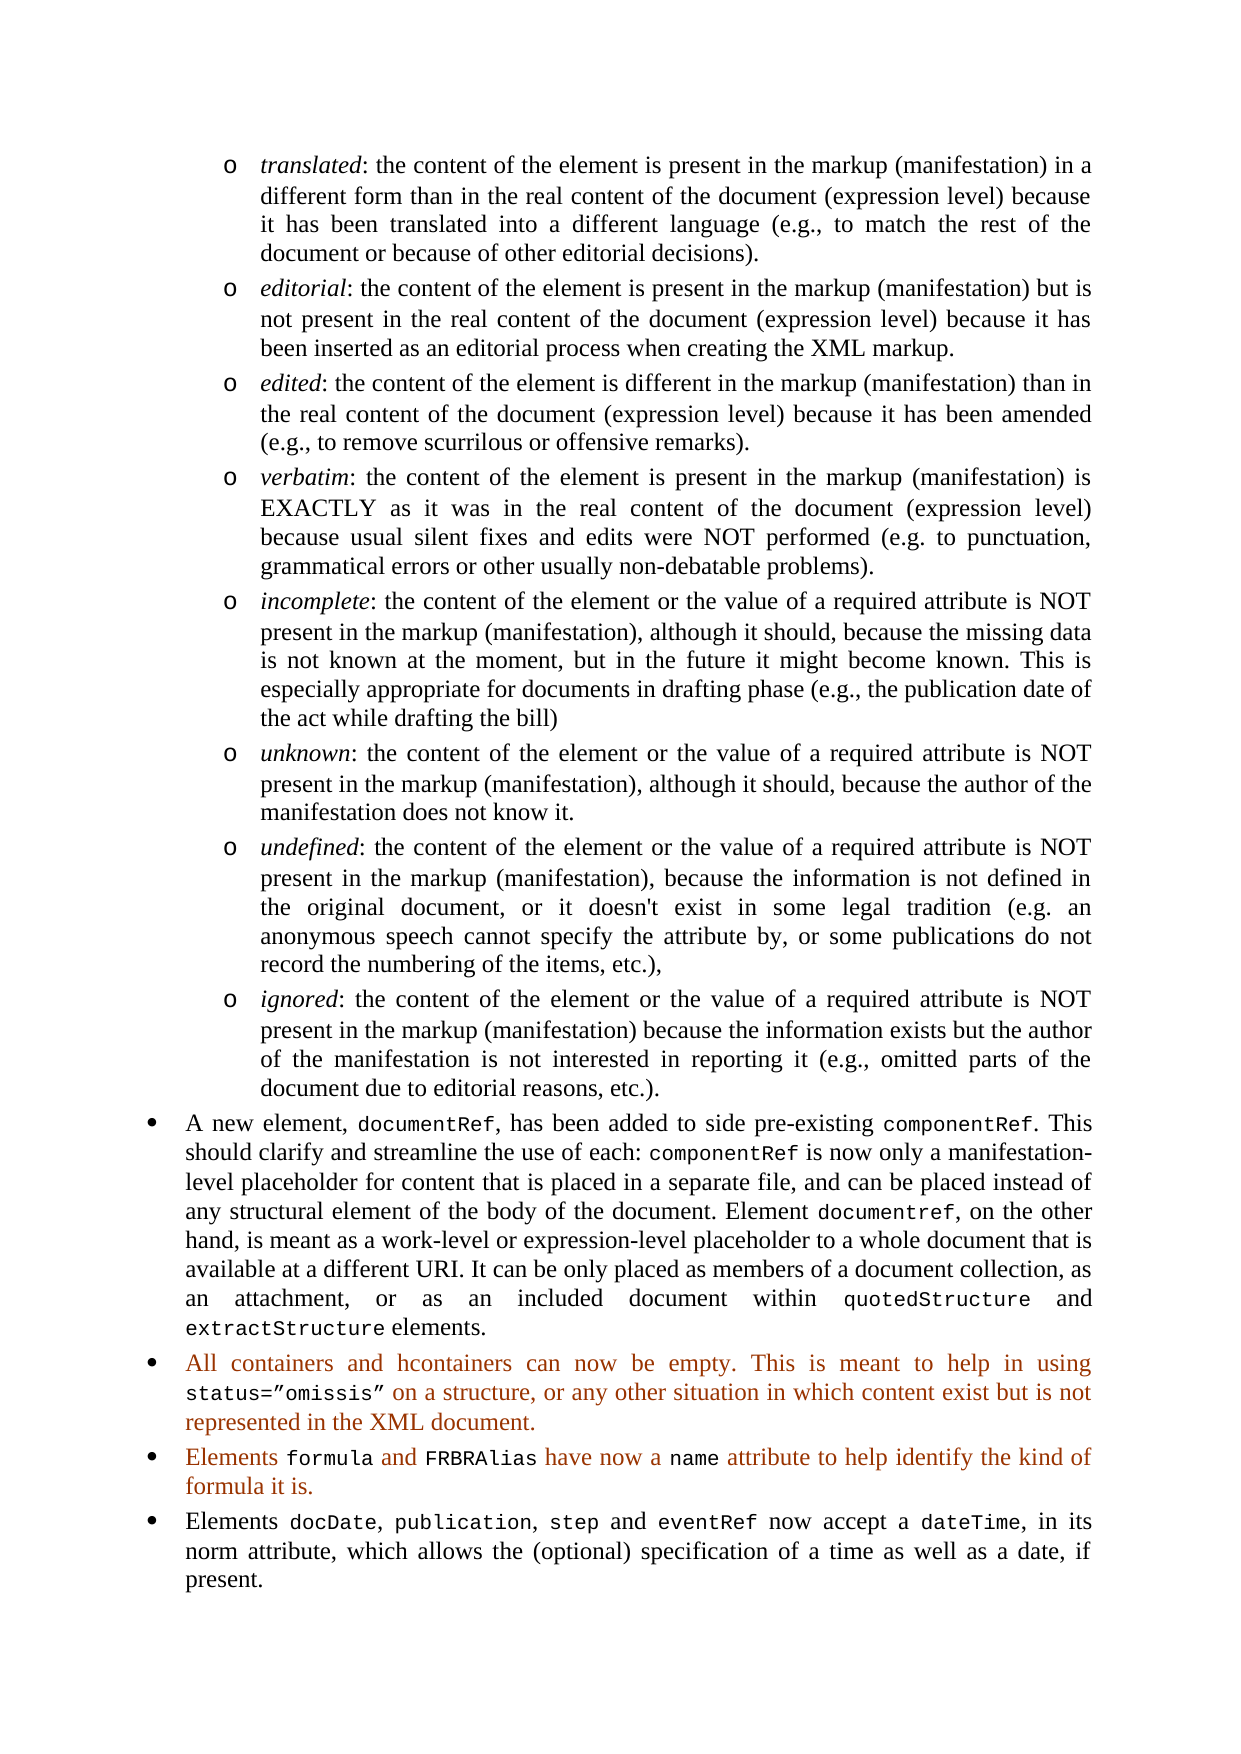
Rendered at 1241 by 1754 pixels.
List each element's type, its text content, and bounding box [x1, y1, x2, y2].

list translated: the content of the element is present in the markup (manifestation) in a different form than in the real content of the document (expression level) because it has been translated into a different language (e.g., to match the rest of the document or because of other editorial decisions). [223, 150, 1092, 267]
list editorial: the content of the element is present in the markup (manifestation) but is not present in the real content of the document (expression level) because it has been inserted as an editorial process when creating the XML markup. [223, 273, 1092, 362]
list A new element, documentRef, has been added to side pre-existing componentRef. This should clarify and streamline the use of each: componentRef is now only a manifestation-level placeholder for content that is placed in a separate file, and can be placed instead of any structural element of the body of the document. Element documentref, on the other hand, is meant as a work-level or expression-level placeholder to a whole document that is available at a different URI. It can be only placed as members of a document collection, as an attachment, or as an included document within quotedStructure and extractStructure elements. [148, 1108, 1092, 1342]
list undefined: the content of the element or the value of a required attribute is NOT present in the markup (manifestation), because the information is not defined in the original document, or it doesn't exist in some legal tradition (e.g. an anonymous speech cannot specify the attribute by, or some publications do not record the numbering of the items, etc.), [223, 832, 1092, 978]
list incomplete: the content of the element or the value of a required attribute is NOT present in the markup (manifestation), although it should, because the missing data is not known at the moment, but in the future it might become known. This is especially appropriate for documents in drafting phase (e.g., the publication date of the act while drafting the bill) [223, 586, 1092, 732]
list edited: the content of the element is different in the markup (manifestation) than in the real content of the document (expression level) because it has been amended (e.g., to remove scurrilous or offensive remarks). [223, 368, 1092, 456]
list unknown: the content of the element or the value of a required attribute is NOT present in the markup (manifestation), although it should, because the author of the manifestation does not know it. [223, 738, 1092, 826]
list Elements formula and FRBRAlias have now a name attribute to help identify the kind of formula it is. [148, 1442, 1092, 1500]
list ignored: the content of the element or the value of a required attribute is NOT present in the markup (manifestation) because the information exists but the author of the manifestation is not interested in reporting it (e.g., omitted parts of the document due to editorial reasons, etc.). [223, 984, 1092, 1102]
list verbatim: the content of the element is present in the markup (manifestation) is EXACTLY as it was in the real content of the document (expression level) because usual silent fixes and edits were NOT performed (e.g. to punctuation, grammatical errors or other usually non-debatable problems). [223, 462, 1092, 579]
list Elements docDate, publication, step and eventRef now accept a dateTime, in its norm attribute, which allows the (optional) specification of a time as well as a date, if present. [148, 1506, 1092, 1593]
list All containers and hcontainers can now be empty. This is meant to help in using status=”omissis” on a structure, or any other situation in which content exist but is not represented in the XML document. [148, 1348, 1092, 1435]
